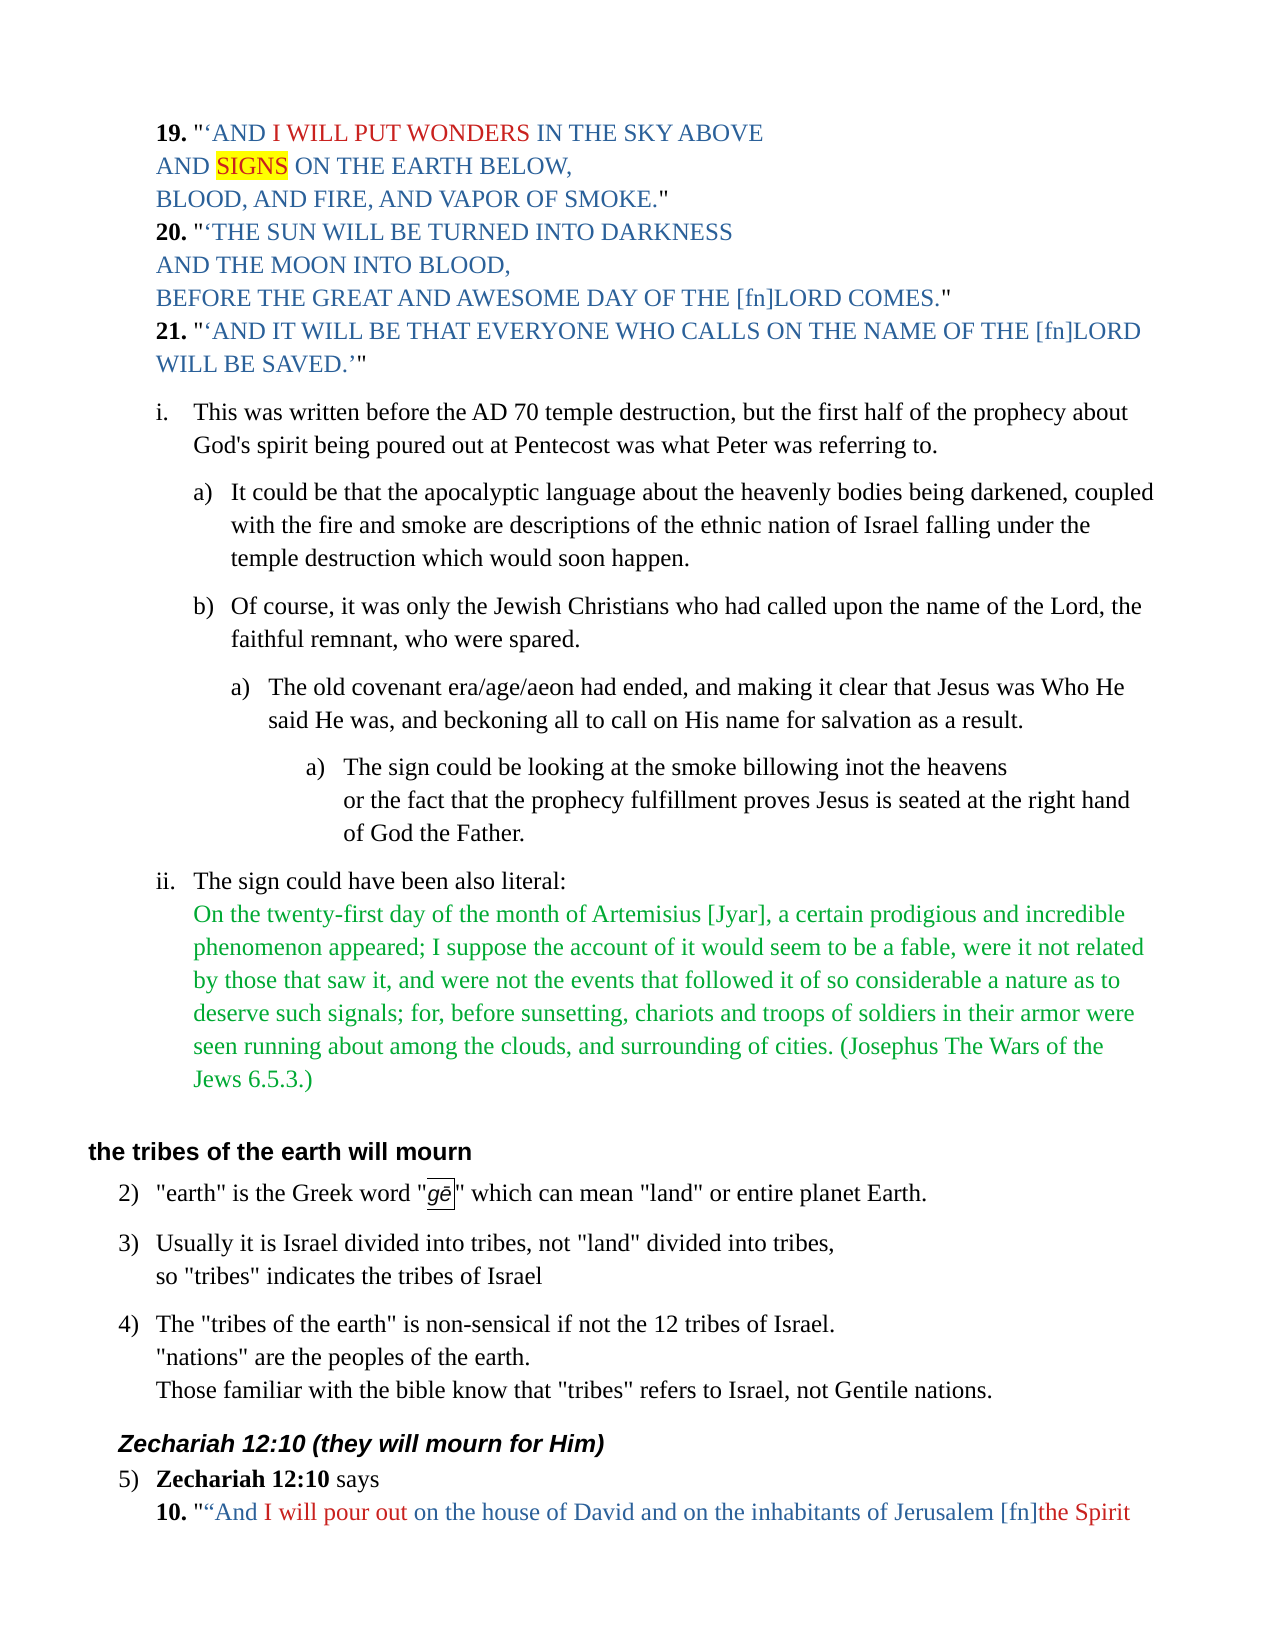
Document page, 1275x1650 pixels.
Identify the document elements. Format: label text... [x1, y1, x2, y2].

list The "tribes of the earth" is non-sensical if not the 12 tribes of Israel. "nations" are the peoples of the earth. Those familiar with the bible know that "tribes" refers to Israel, not Gentile nations. [118, 1309, 1157, 1404]
list The old covenant era/age/aeon had ended, and making it clear that Jesus was Who He said He was, and beckoning all to call on His name for salvation as a result. [231, 672, 1157, 733]
list 19. "‘AND I WILL PUT WONDERS IN THE SKY ABOVE AND SIGNS ON THE EARTH BELOW, BLOOD, AND FIRE, AND VAPOR OF SMOKE." 20. "‘THE SUN WILL BE TURNED INTO DARKNESS AND THE MOON INTO BLOOD, BEFORE THE GREAT AND AWESOME DAY OF THE [fn]LORD COMES." 21. "‘AND IT WILL BE THAT EVERYONE WHO CALLS ON THE NAME OF THE [fn]LORD WILL BE SAVED.’" [118, 118, 1157, 378]
subtitle the tribes of the earth will mourn [88, 1137, 1157, 1165]
list " which can mean "land" or entire planet Earth. [455, 1178, 1157, 1209]
list This was written before the AD 70 temple destruction, but the first half of the prophecy about God's spirit being poured out at Pentecost was what Peter was referring to. [156, 397, 1157, 459]
list The sign could have been also literal: On the twenty-first day of the month of Artemisius [Jyar], a certain prodigious and incredible phenomenon appeared; I suppose the account of it would seem to be a fable, were it not related by those that saw it, and were not the events that followed it of so considerable a nature as to deserve such signals; for, before sunsetting, chariots and troops of soldiers in their armor were seen running about among the clouds, and surrounding of cities. (Josephus The Wars of the Jews 6.5.3.) [156, 866, 1157, 1093]
list The sign could be looking at the smoke billowing inot the heavens or the fact that the prophecy fulfillment proves Jesus is seated at the right hand of God the Father. [306, 752, 1157, 847]
subtitle Zechariah 12:10 (they will mourn for Him) [118, 1429, 1157, 1457]
list "earth" is the Greek word "gē [118, 1178, 454, 1209]
list Zechariah 12:10 says 10. "“And I will pour out on the house of David and on the inhabitants of Jerusalem [fn]the Spirit [118, 1464, 1157, 1525]
list Usually it is Israel divided into tribes, not "land" divided into tribes, so "tribes" indicates the tribes of Israel [118, 1228, 1157, 1290]
list It could be that the apocalyptic language about the heavenly bodies being darkened, coupled with the fire and smoke are descriptions of the ethnic nation of Israel falling under the temple destruction which would soon happen. [193, 477, 1157, 572]
list Of course, it was only the Jewish Christians who had called upon the name of the Lord, the faithful remnant, who were spared. [193, 591, 1157, 653]
